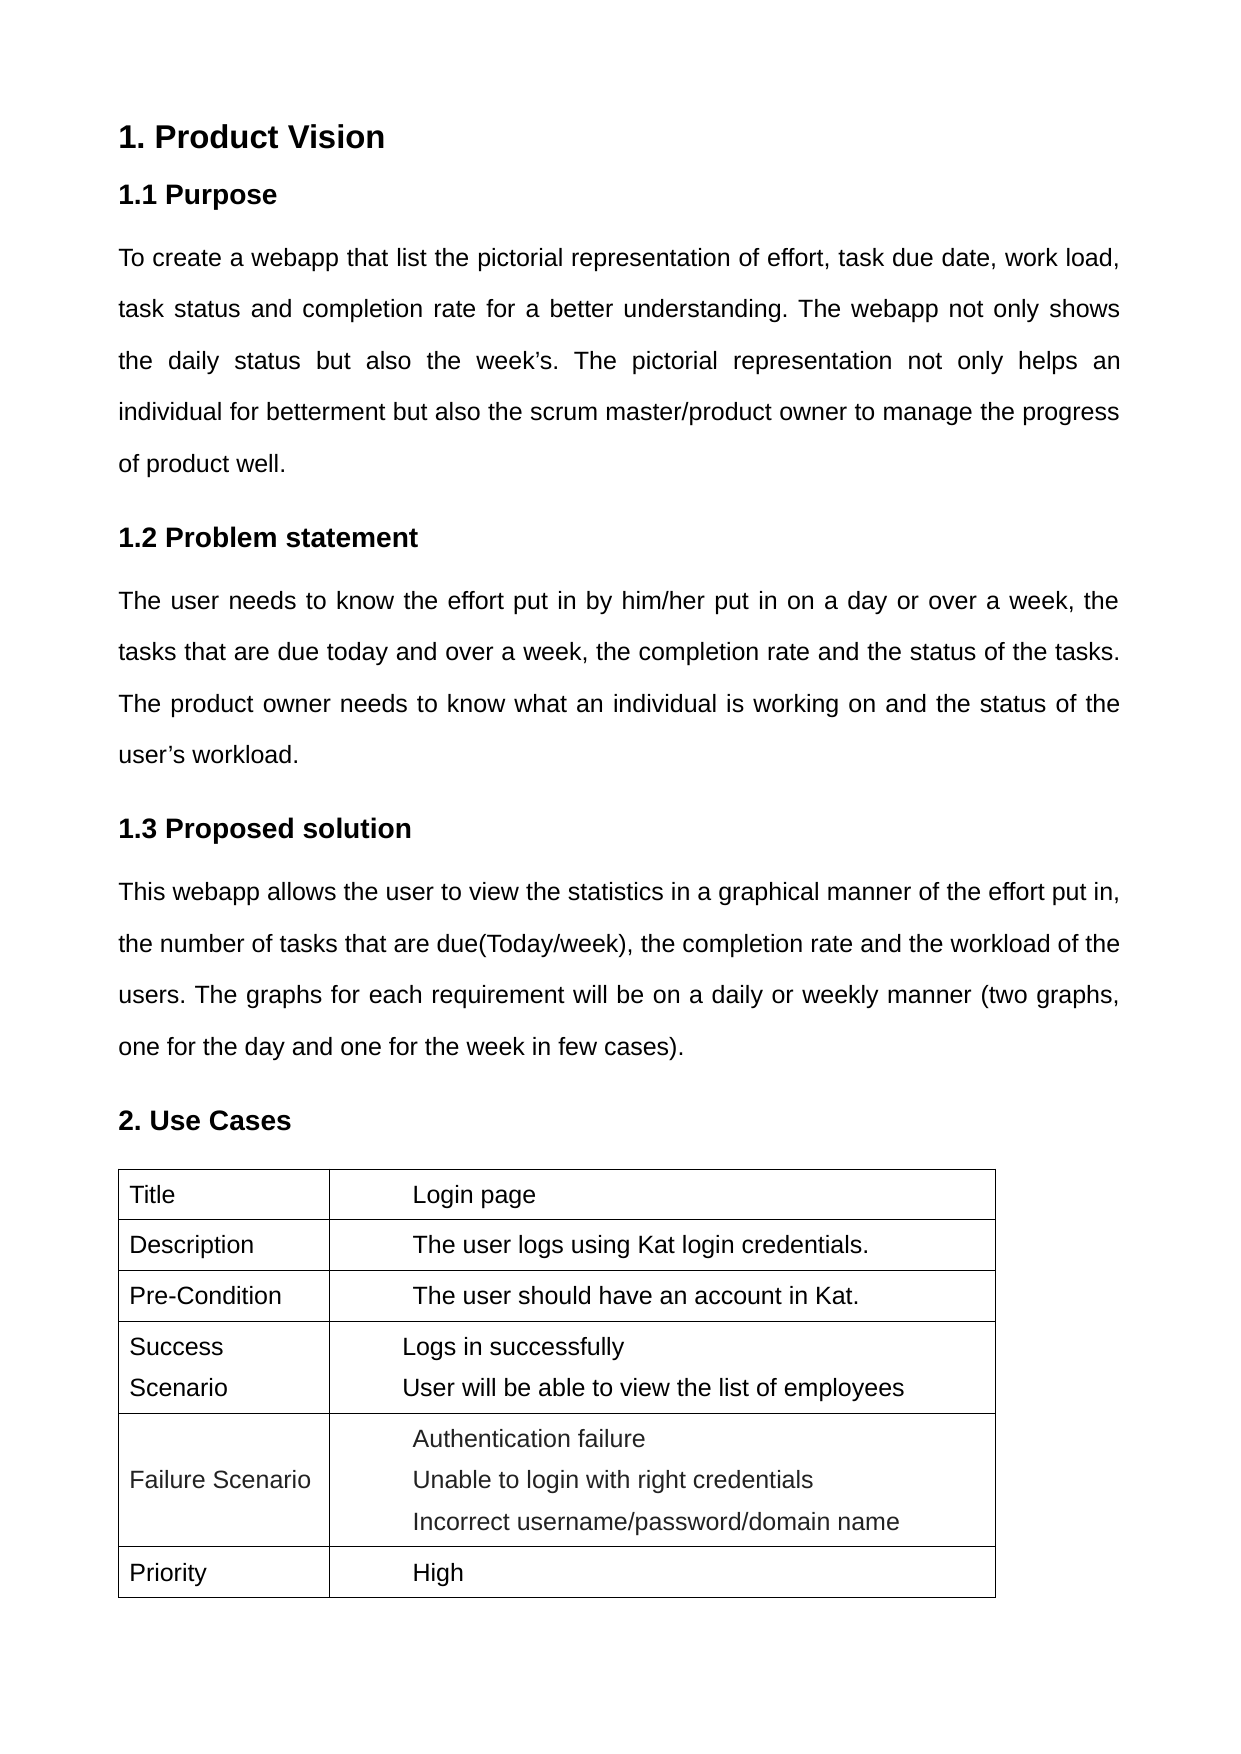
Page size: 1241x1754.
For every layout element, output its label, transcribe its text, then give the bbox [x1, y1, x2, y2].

table_cell Failure Scenario [119, 1414, 329, 1546]
text 1. Product Vision [118, 118, 1122, 156]
text 1.3 Proposed solution [118, 812, 1122, 845]
table_cell Priority [119, 1547, 329, 1597]
text 1.2 Problem statement [118, 521, 1122, 553]
text 2. Use Cases [118, 1104, 1122, 1136]
table_cell Logs in successfully User will be able to view the list of employees [330, 1322, 995, 1413]
table_cell Success Scenario [119, 1322, 329, 1413]
table_cell The user should have an account in Kat. [330, 1271, 995, 1321]
table_cell Pre-Condition [119, 1271, 329, 1321]
table_cell Authentication failure Unable to login with right credentials Incorrect username/password/domain name [330, 1414, 995, 1546]
text To create a webapp that list the pictorial representation of effort, task due date, work load, task status and completion rate for a better understanding. The webapp not only shows the daily status but also the week’s. The pictorial representation not only helps an individual for betterment but also the scrum master/product owner to manage the progress of product well. [118, 243, 1122, 477]
table_header Login page [330, 1170, 995, 1219]
text This webapp allows the user to view the statistics in a graphical manner of the effort put in, the number of tasks that are due(Today/week), the completion rate and the workload of the users. The graphs for each requirement will be on a daily or weekly manner (two graphs, one for the day and one for the week in few cases). [118, 877, 1122, 1060]
text 1.1 Purpose [118, 178, 1122, 210]
table_cell The user logs using Kat login credentials. [330, 1220, 995, 1270]
table_header Title [119, 1170, 329, 1219]
table_cell Description [119, 1220, 329, 1270]
text The user needs to know the effort put in by him/her put in on a day or over a week, the tasks that are due today and over a week, the completion rate and the status of the tasks. The product owner needs to know what an individual is working on and the status of the user’s workload. [118, 586, 1122, 769]
table_cell High [330, 1547, 995, 1597]
